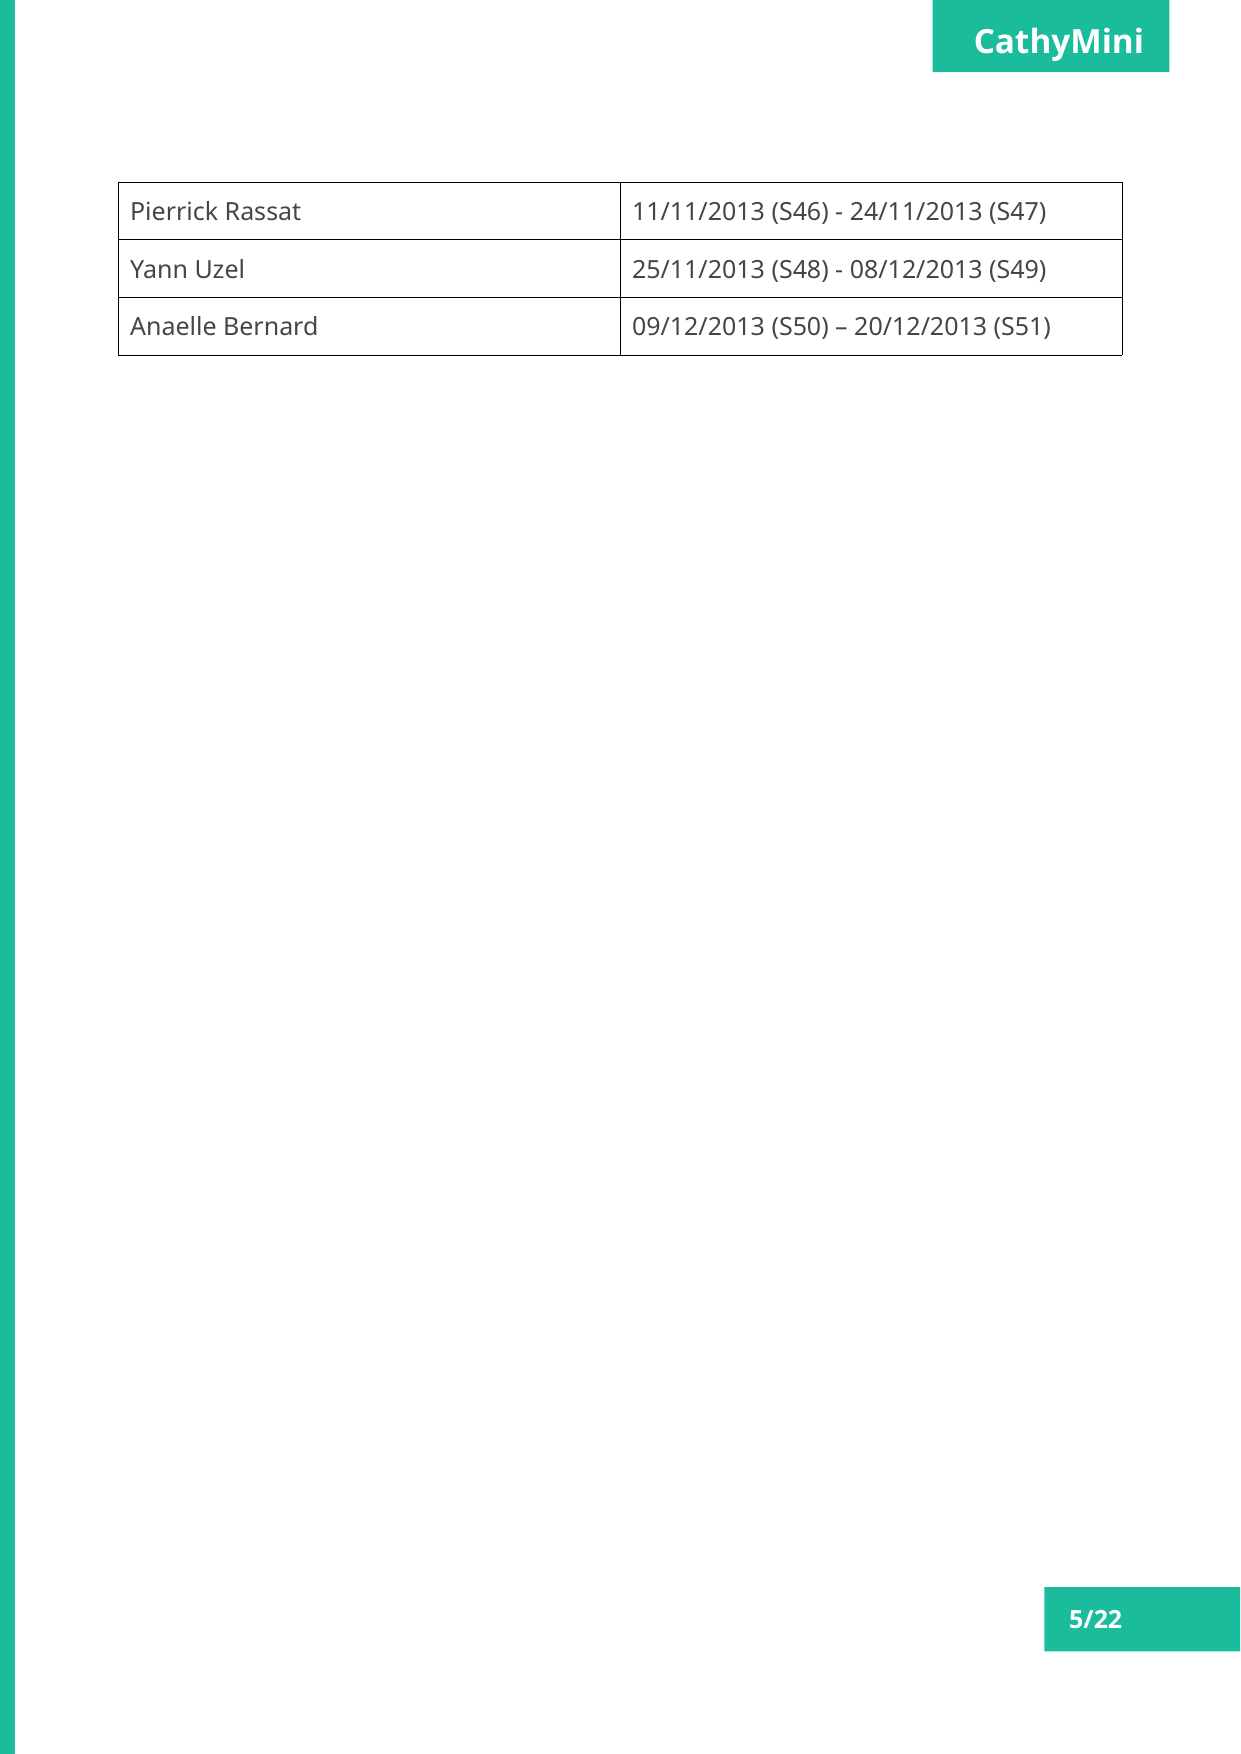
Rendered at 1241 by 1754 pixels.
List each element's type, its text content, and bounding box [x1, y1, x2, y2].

table_cell 11/11/2013 (S46) - 24/11/2013 (S47) [621, 183, 1122, 239]
table_cell 09/12/2013 (S50) – 20/12/2013 (S51) [621, 298, 1122, 355]
table_cell Anaelle Bernard [119, 298, 620, 355]
table_cell Yann Uzel [119, 240, 620, 297]
table_cell 25/11/2013 (S48) - 08/12/2013 (S49) [621, 240, 1122, 297]
table_cell Pierrick Rassat [119, 183, 620, 239]
